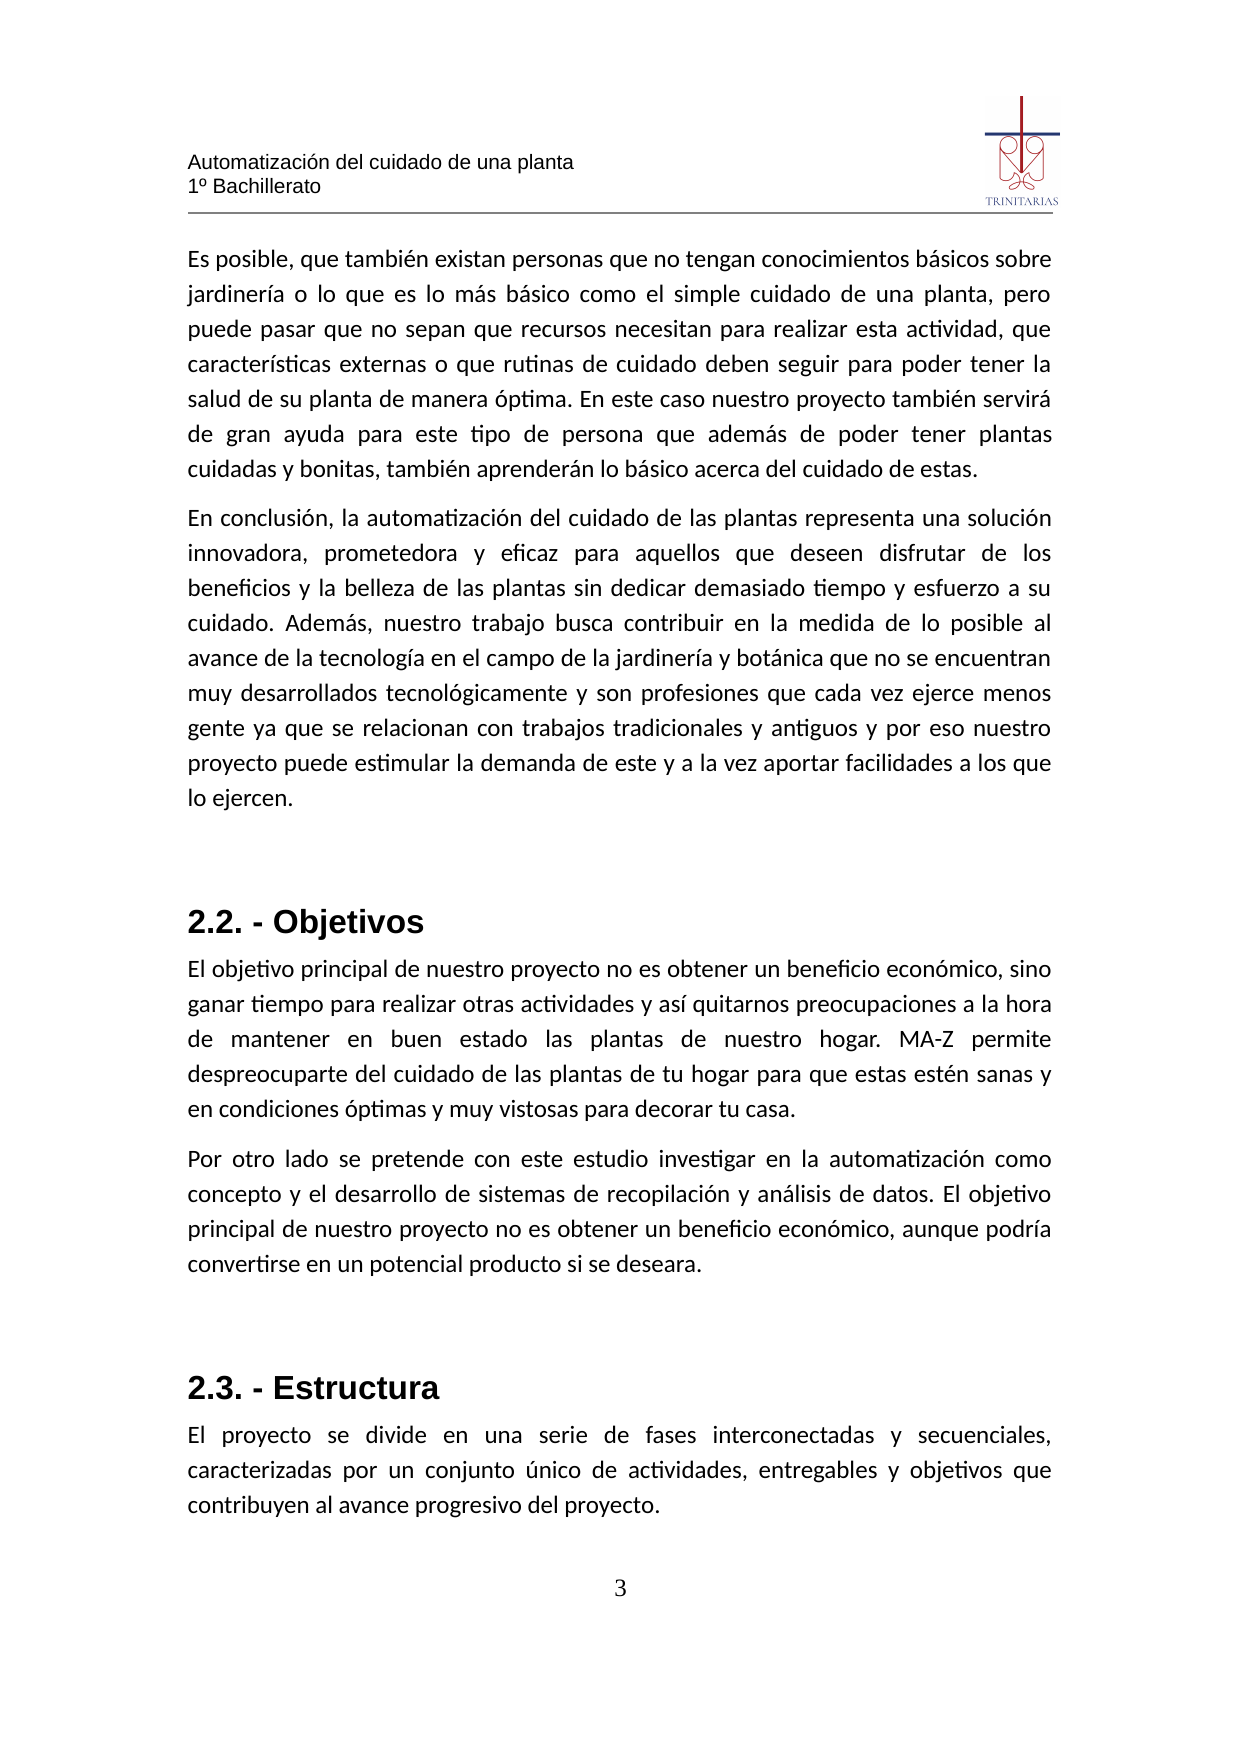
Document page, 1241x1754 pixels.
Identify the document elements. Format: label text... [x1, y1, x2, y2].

text Es posible, que también existan personas que no tengan conocimientos básicos sobre jardinería o lo que es lo más básico como el simple cuidado de una planta, pero puede pasar que no sepan que recursos necesitan para realizar esta actividad, que características externas o que rutinas de cuidado deben seguir para poder tener la salud de su planta de manera óptima. En este caso nuestro proyecto también servirá de gran ayuda para este tipo de persona que además de poder tener plantas cuidadas y bonitas, también aprenderán lo básico acerca del cuidado de estas. [187, 243, 1053, 483]
text El objetivo principal de nuestro proyecto no es obtener un beneficio económico, sino ganar tiempo para realizar otras actividades y así quitarnos preocupaciones a la hora de mantener en buen estado las plantas de nuestro hogar. MA-Z permite despreocuparte del cuidado de las plantas de tu hogar para que estas estén sanas y en condiciones óptimas y muy vistosas para decorar tu casa. [187, 953, 1053, 1124]
text En conclusión, la automatización del cuidado de las plantas representa una solución innovadora, prometedora y eficaz para aquellos que deseen disfrutar de los beneficios y la belleza de las plantas sin dedicar demasiado tiempo y esfuerzo a su cuidado. Además, nuestro trabajo busca contribuir en la medida de lo posible al avance de la tecnología en el campo de la jardinería y botánica que no se encuentran muy desarrollados tecnológicamente y son profesiones que cada vez ejerce menos gente ya que se relacionan con trabajos tradicionales y antiguos y por eso nuestro proyecto puede estimular la demanda de este y a la vez aportar facilidades a los que lo ejercen. [187, 502, 1053, 813]
subtitle Objetivos [187, 902, 1053, 941]
text El proyecto se divide en una serie de fases interconectadas y secuenciales, caracterizadas por un conjunto único de actividades, entregables y objetivos que contribuyen al avance progresivo del proyecto. [187, 1419, 1053, 1519]
text Por otro lado se pretende con este estudio investigar en la automatización como concepto y el desarrollo de sistemas de recopilación y análisis de datos. El objetivo principal de nuestro proyecto no es obtener un beneficio económico, aunque podría convertirse en un potencial producto si se deseara. [187, 1143, 1053, 1278]
subtitle Estructura [187, 1368, 1053, 1406]
picture [984, 96, 1061, 208]
